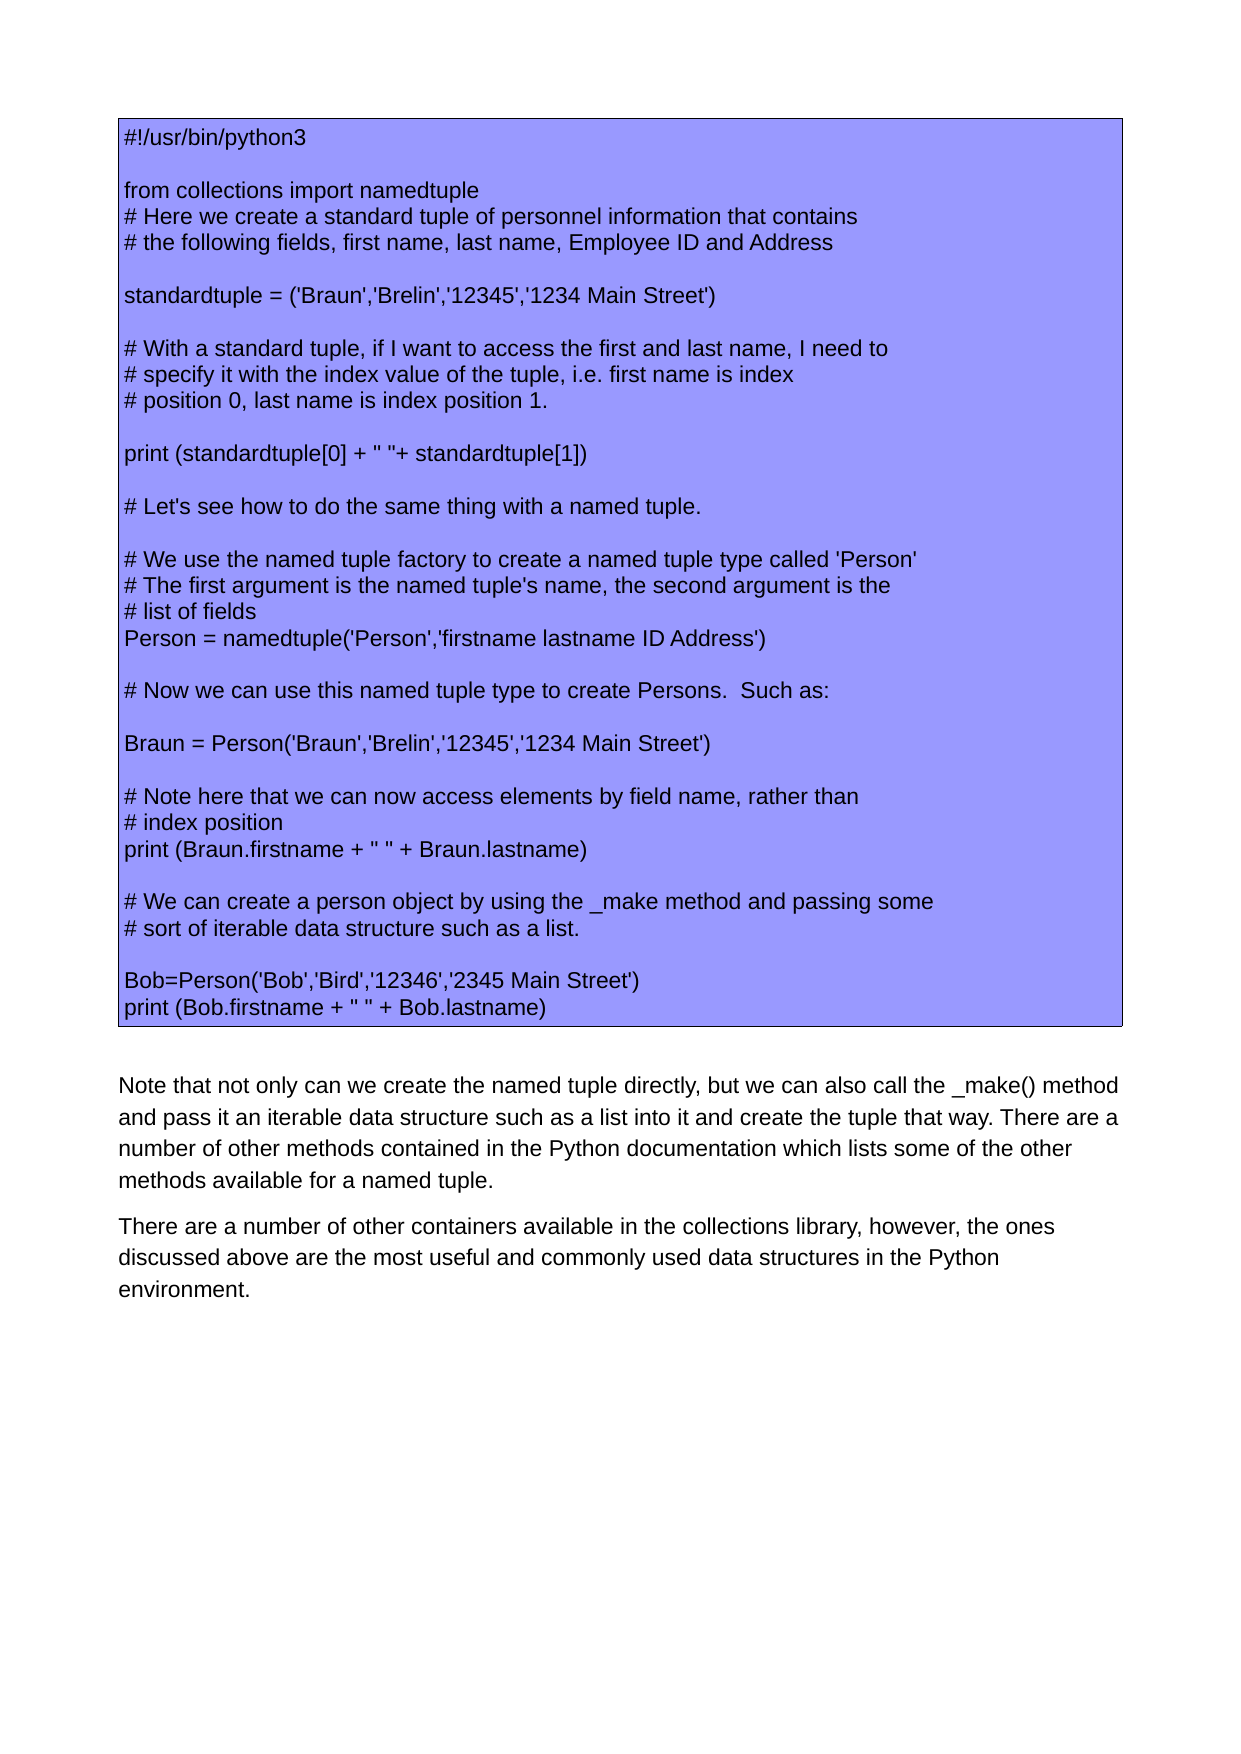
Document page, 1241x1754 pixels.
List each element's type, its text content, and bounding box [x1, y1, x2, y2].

text Note that not only can we create the named tuple directly, but we can also call the _make() method and pass it an iterable data structure such as a list into it and create the tuple that way. There are a number of other methods contained in the Python documentation which lists some of the other methods available for a named tuple. [118, 1072, 1122, 1193]
text There are a number of other containers available in the collections library, however, the ones discussed above are the most useful and commonly used data structures in the Python environment. [118, 1213, 1122, 1302]
table_header #!/usr/bin/python3 from collections import namedtuple # Here we create a standard tuple of personnel information that contains # the following fields, first name, last name, Employee ID and Address standardtuple = ('Braun','Brelin','12345','1234 Main Street') # With a standard tuple, if I want to access the first and last name, I need to # specify it with the index value of the tuple, i.e. first name is index # position 0, last name is index position 1. print (standardtuple[0] + " "+ standardtuple[1]) # Let's see how to do the same thing with a named tuple. # We use the named tuple factory to create a named tuple type called 'Person' # The first argument is the named tuple's name, the second argument is the # list of fields Person = namedtuple('Person','firstname lastname ID Address') # Now we can use this named tuple type to create Persons. Such as: Braun = Person('Braun','Brelin','12345','1234 Main Street') # Note here that we can now access elements by field name, rather than # index position print (Braun.firstname + " " + Braun.lastname) # We can create a person object by using the _make method and passing some # sort of iterable data structure such as a list. Bob=Person('Bob','Bird','12346','2345 Main Street') print (Bob.firstname + " " + Bob.lastname) [119, 119, 1122, 1026]
